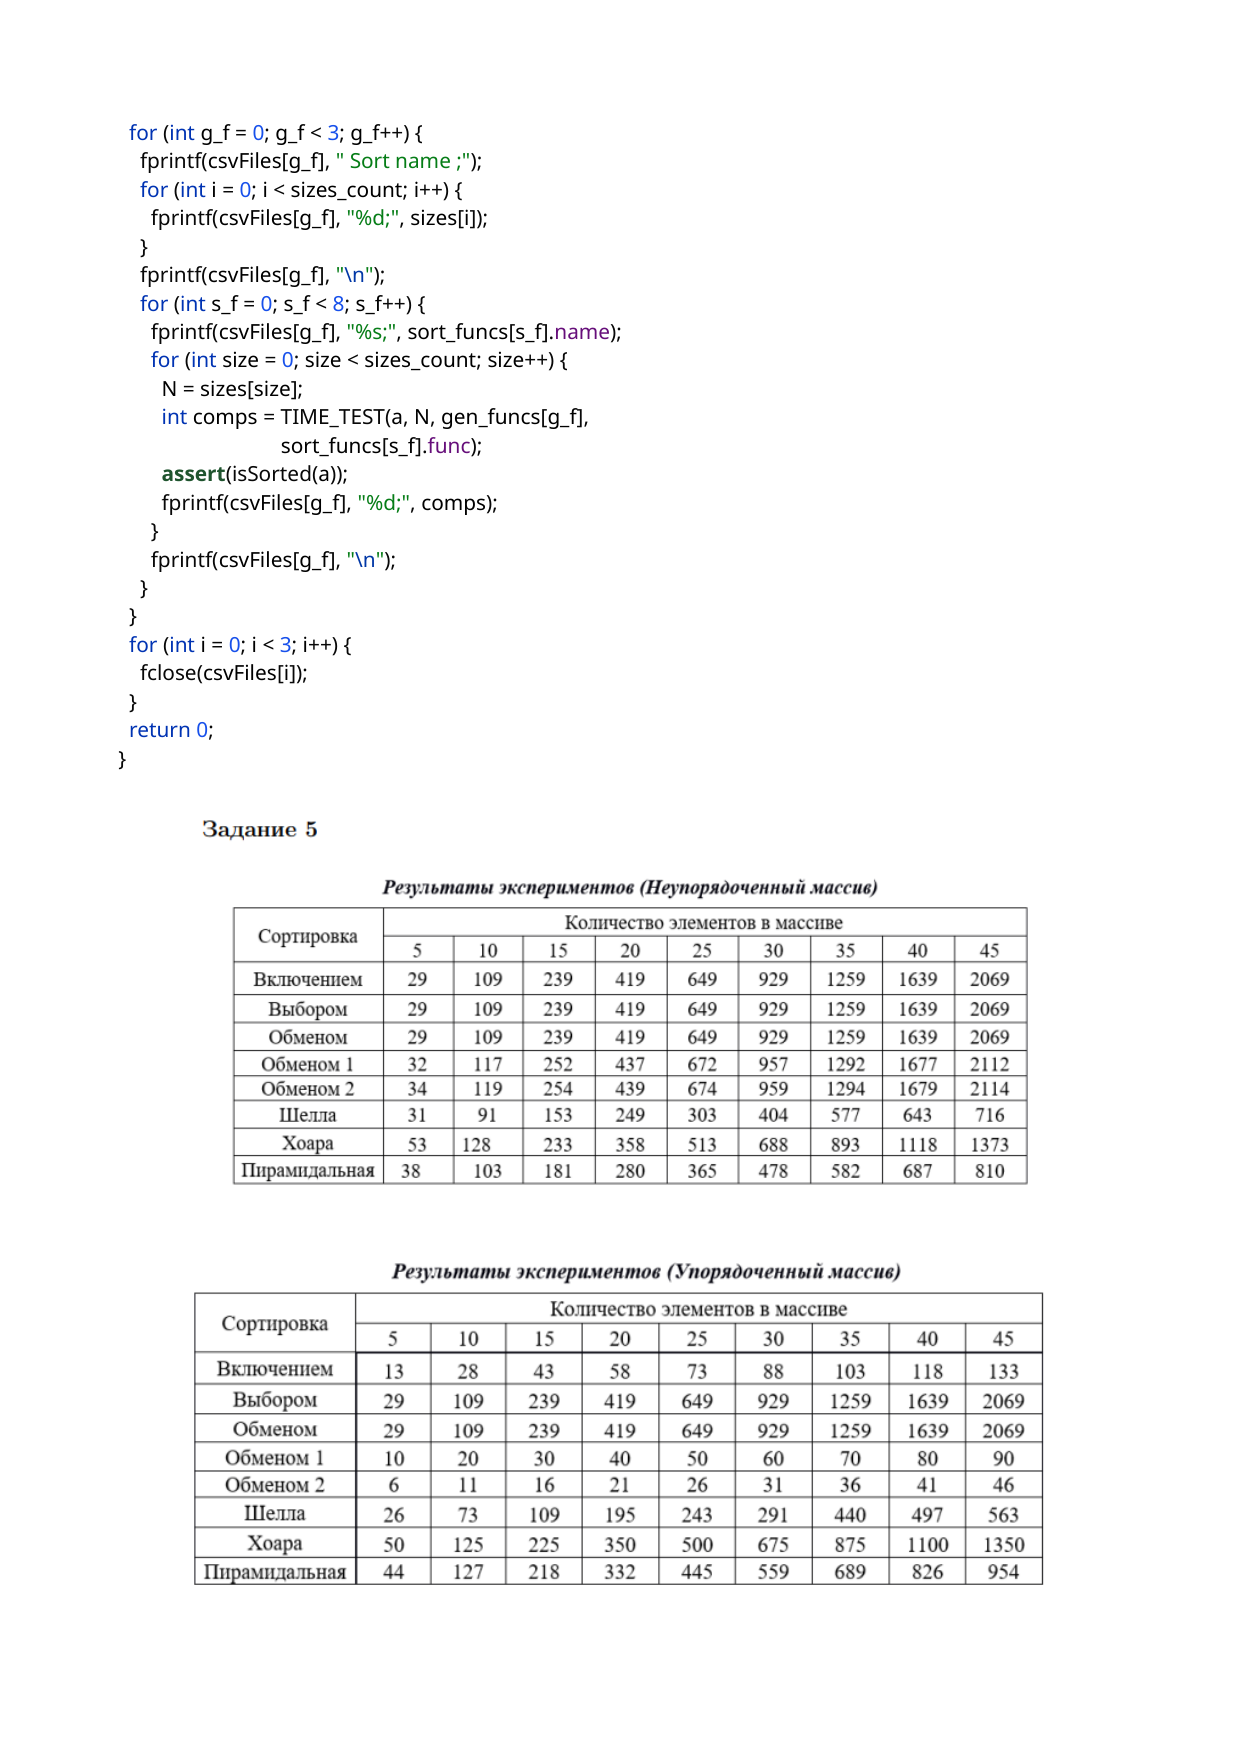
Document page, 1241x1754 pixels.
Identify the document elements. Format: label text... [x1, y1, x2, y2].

picture [170, 801, 1070, 1211]
picture [170, 1222, 1070, 1613]
text for (int g_f = 0; g_f < 3; g_f++) { fprintf(csvFiles[g_f], " Sort name ;"); for (int i = 0; i < sizes_count; i++) { fprintf(csvFiles[g_f], "%d;", sizes[i]); } fprintf(csvFiles[g_f], "\n"); for (int s_f = 0; s_f < 8; s_f++) { fprintf(csvFiles[g_f], "%s;", sort_funcs[s_f].name); for (int size = 0; size < sizes_count; size++) { N = sizes[size]; int comps = TIME_TEST(a, N, gen_funcs[g_f], sort_funcs[s_f].func); assert(isSorted(a)); fprintf(csvFiles[g_f], "%d;", comps); } fprintf(csvFiles[g_f], "\n"); } } for (int i = 0; i < 3; i++) { fclose(csvFiles[i]); } return 0; } [118, 118, 1017, 772]
